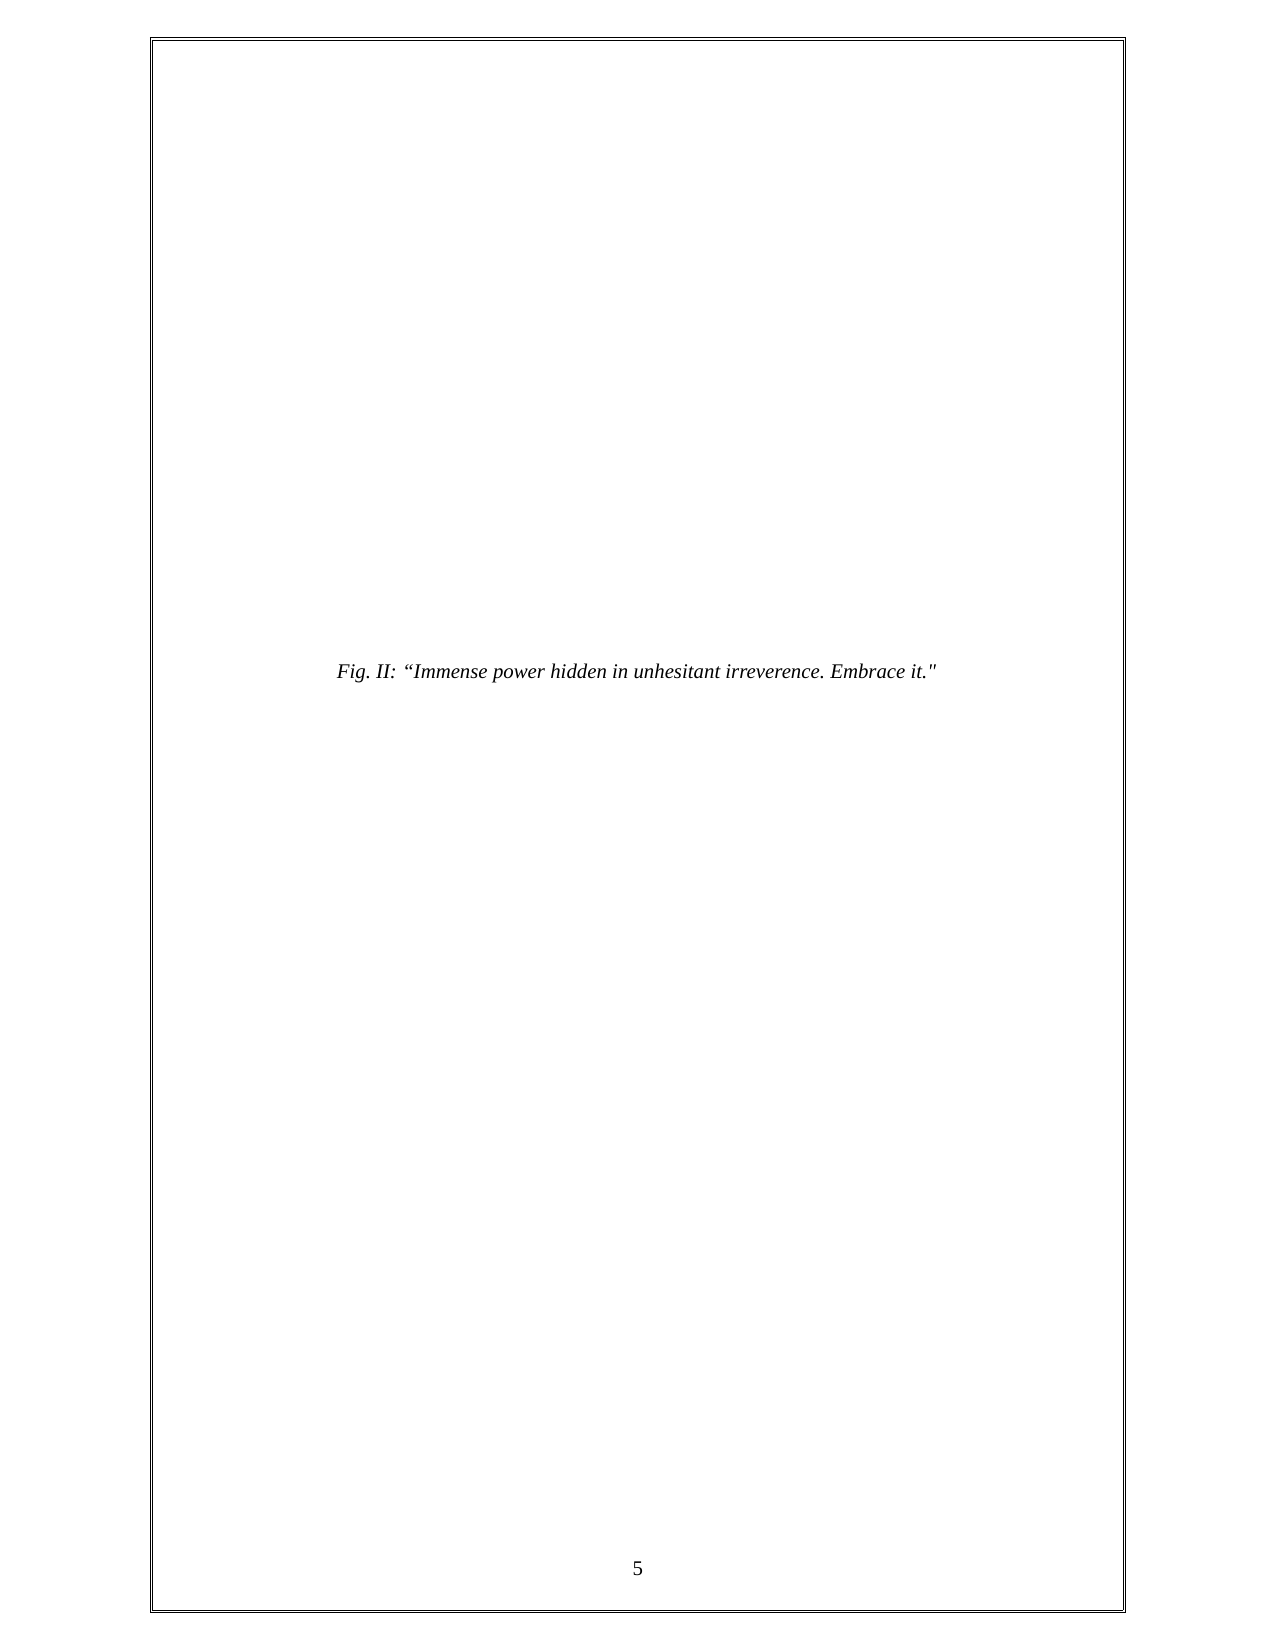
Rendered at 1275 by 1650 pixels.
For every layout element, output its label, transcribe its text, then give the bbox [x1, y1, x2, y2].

text Fig. II: “Immense power hidden in unhesitant irreverence. Embrace it." [182, 659, 1093, 683]
